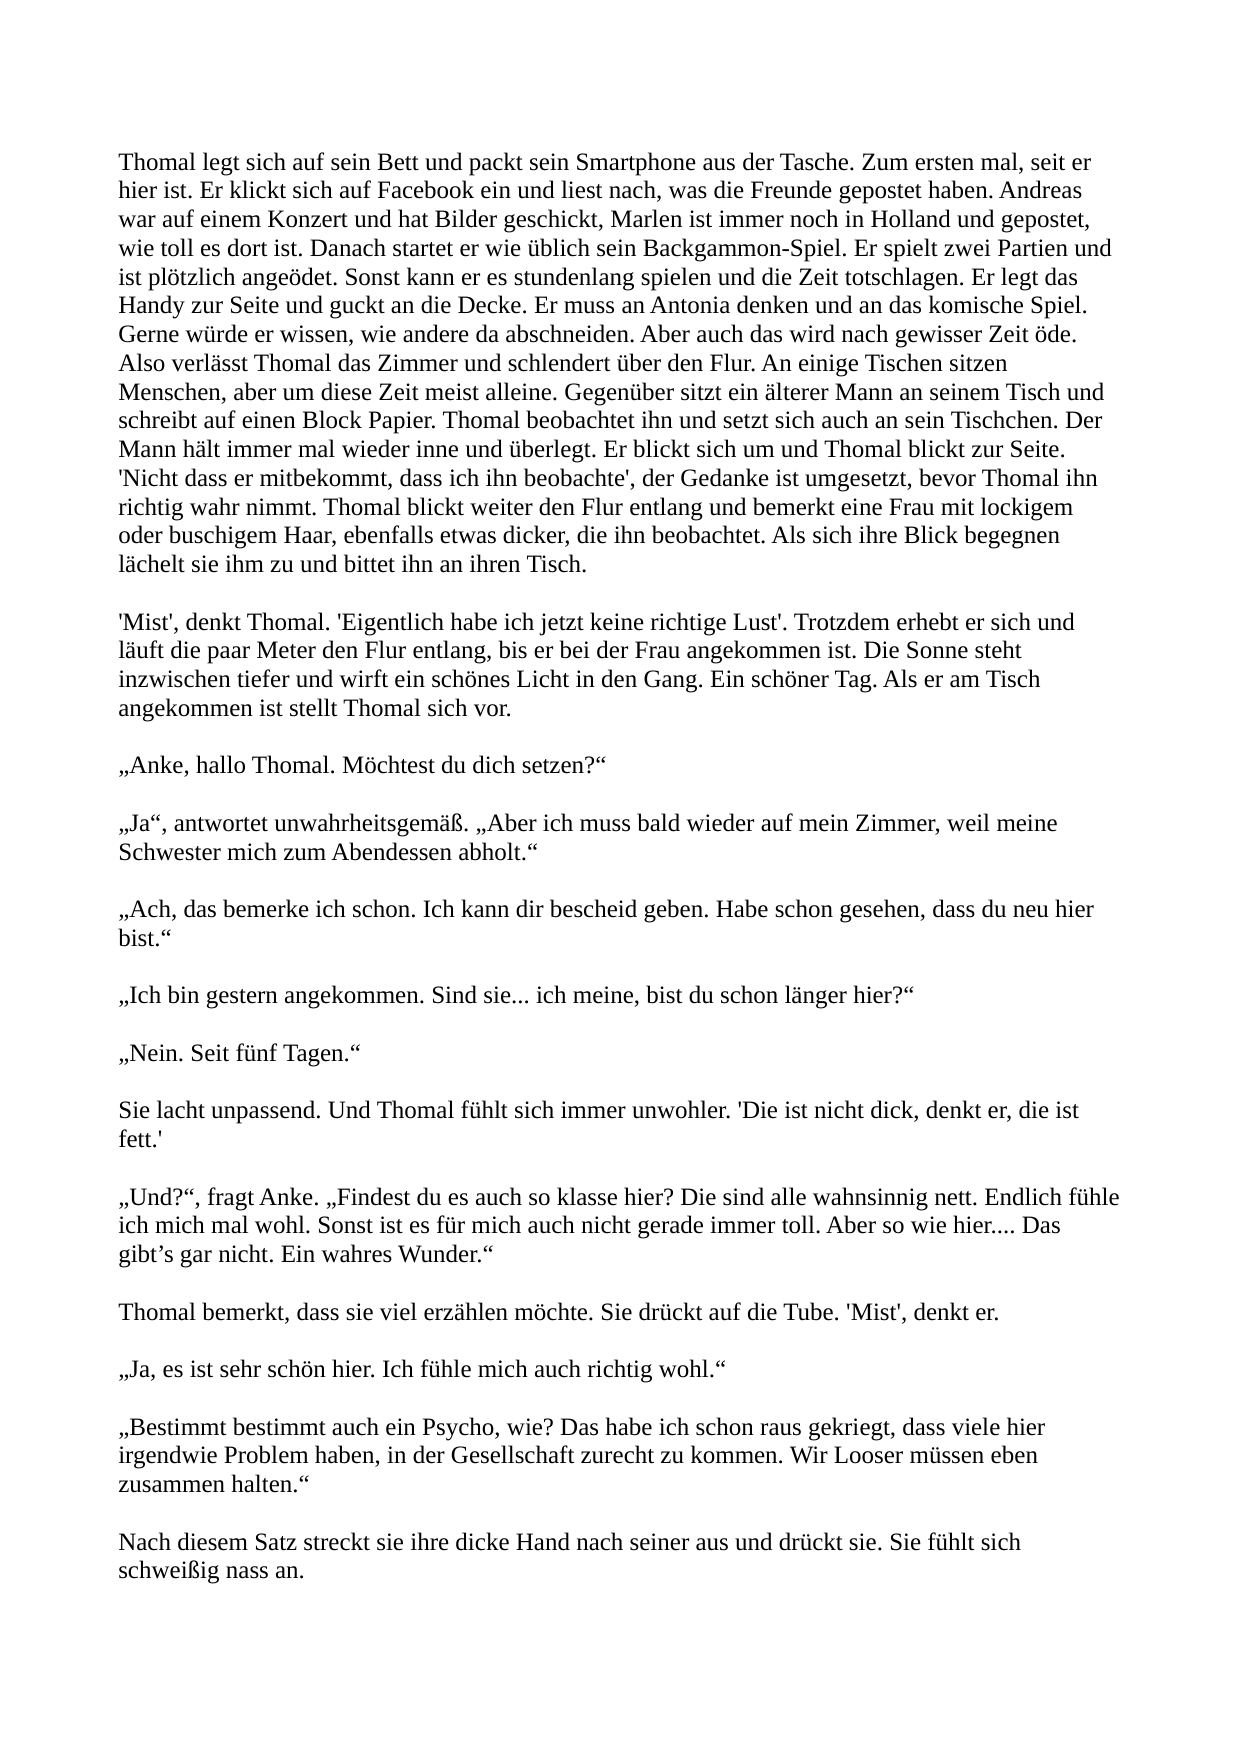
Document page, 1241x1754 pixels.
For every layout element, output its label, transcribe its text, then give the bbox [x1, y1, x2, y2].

text „Ich bin gestern angekommen. Sind sie... ich meine, bist du schon länger hier?“ [118, 981, 1122, 1009]
text Sie lacht unpassend. Und Thomal fühlt sich immer unwohler. 'Die ist nicht dick, denkt er, die ist fett.' [118, 1096, 1122, 1153]
text Thomal bemerkt, dass sie viel erzählen möchte. Sie drückt auf die Tube. 'Mist', denkt er. [118, 1297, 1122, 1326]
text Nach diesem Satz streckt sie ihre dicke Hand nach seiner aus und drückt sie. Sie fühlt sich schweißig nass an. [118, 1527, 1122, 1584]
text „Anke, hallo Thomal. Möchtest du dich setzen?“ [118, 751, 1122, 779]
text „Ja“, antwortet unwahrheitsgemäß. „Aber ich muss bald wieder auf mein Zimmer, weil meine Schwester mich zum Abendessen abholt.“ [118, 808, 1122, 866]
text Thomal legt sich auf sein Bett und packt sein Smartphone aus der Tasche. Zum ersten mal, seit er hier ist. Er klickt sich auf Facebook ein und liest nach, was die Freunde gepostet haben. Andreas war auf einem Konzert und hat Bilder geschickt, Marlen ist immer noch in Holland und gepostet, wie toll es dort ist. Danach startet er wie üblich sein Backgammon-Spiel. Er spielt zwei Partien und ist plötzlich angeödet. Sonst kann er es stundenlang spielen und die Zeit totschlagen. Er legt das Handy zur Seite und guckt an die Decke. Er muss an Antonia denken und an das komische Spiel. Gerne würde er wissen, wie andere da abschneiden. Aber auch das wird nach gewisser Zeit öde. Also verlässt Thomal das Zimmer und schlendert über den Flur. An einige Tischen sitzen Menschen, aber um diese Zeit meist alleine. Gegenüber sitzt ein älterer Mann an seinem Tisch und schreibt auf einen Block Papier. Thomal beobachtet ihn und setzt sich auch an sein Tischchen. Der Mann hält immer mal wieder inne und überlegt. Er blickt sich um und Thomal blickt zur Seite. 'Nicht dass er mitbekommt, dass ich ihn beobachte', der Gedanke ist umgesetzt, bevor Thomal ihn richtig wahr nimmt. Thomal blickt weiter den Flur entlang und bemerkt eine Frau mit lockigem oder buschigem Haar, ebenfalls etwas dicker, die ihn beobachtet. Als sich ihre Blick begegnen lächelt sie ihm zu und bittet ihn an ihren Tisch. [118, 147, 1122, 578]
text 'Mist', denkt Thomal. 'Eigentlich habe ich jetzt keine richtige Lust'. Trotzdem erhebt er sich und läuft die paar Meter den Flur entlang, bis er bei der Frau angekommen ist. Die Sonne steht inzwischen tiefer und wirft ein schönes Licht in den Gang. Ein schöner Tag. Als er am Tisch angekommen ist stellt Thomal sich vor. [118, 607, 1122, 722]
text „Bestimmt bestimmt auch ein Psycho, wie? Das habe ich schon raus gekriegt, dass viele hier irgendwie Problem haben, in der Gesellschaft zurecht zu kommen. Wir Looser müssen eben zusammen halten.“ [118, 1412, 1122, 1498]
text „Ach, das bemerke ich schon. Ich kann dir bescheid geben. Habe schon gesehen, dass du neu hier bist.“ [118, 894, 1122, 952]
text „Und?“, fragt Anke. „Findest du es auch so klasse hier? Die sind alle wahnsinnig nett. Endlich fühle ich mich mal wohl. Sonst ist es für mich auch nicht gerade immer toll. Aber so wie hier.... Das gibt’s gar nicht. Ein wahres Wunder.“ [118, 1182, 1122, 1268]
text „Ja, es ist sehr schön hier. Ich fühle mich auch richtig wohl.“ [118, 1354, 1122, 1383]
text „Nein. Seit fünf Tagen.“ [118, 1038, 1122, 1067]
